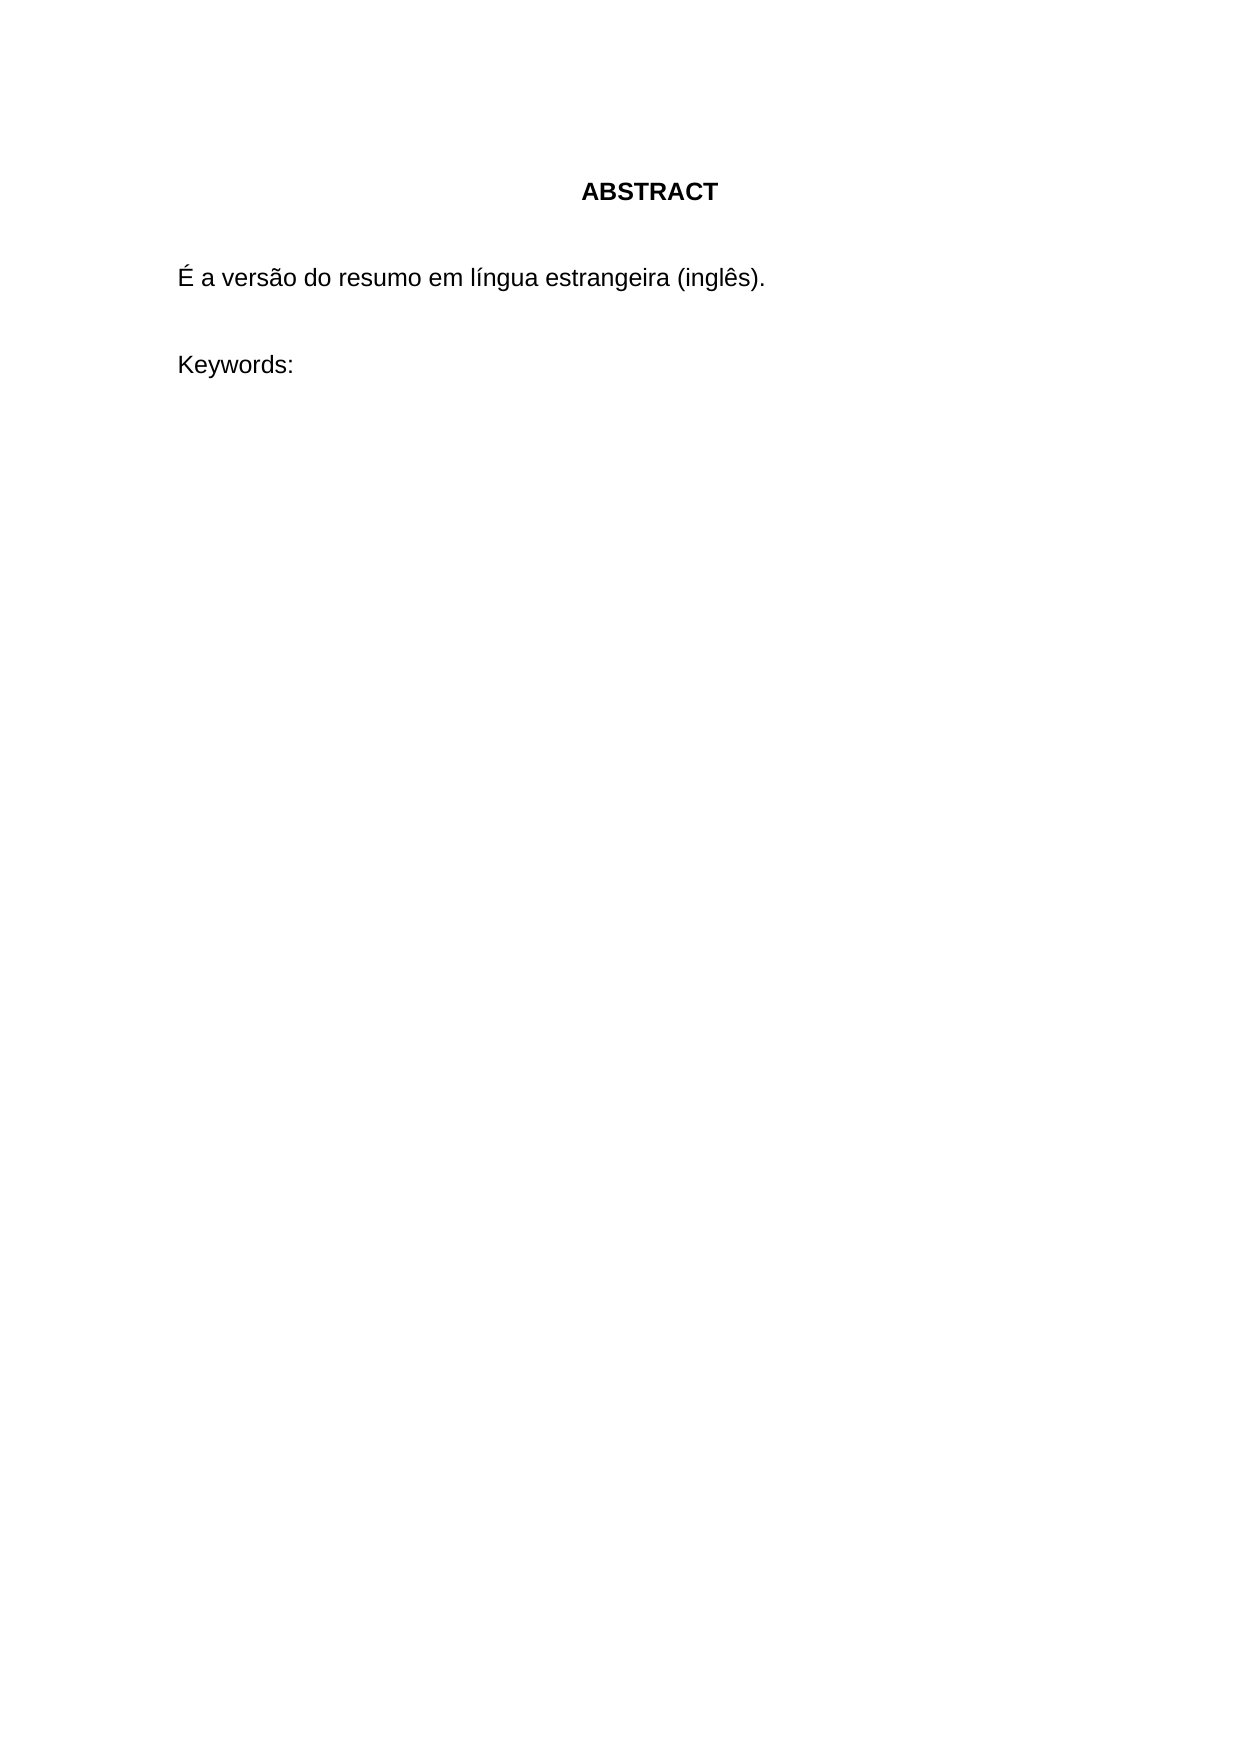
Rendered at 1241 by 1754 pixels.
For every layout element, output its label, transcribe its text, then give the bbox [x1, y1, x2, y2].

text Keywords: [177, 350, 1122, 378]
text É a versão do resumo em língua estrangeira (inglês). [177, 263, 1122, 292]
text ABSTRACT [177, 177, 1122, 206]
